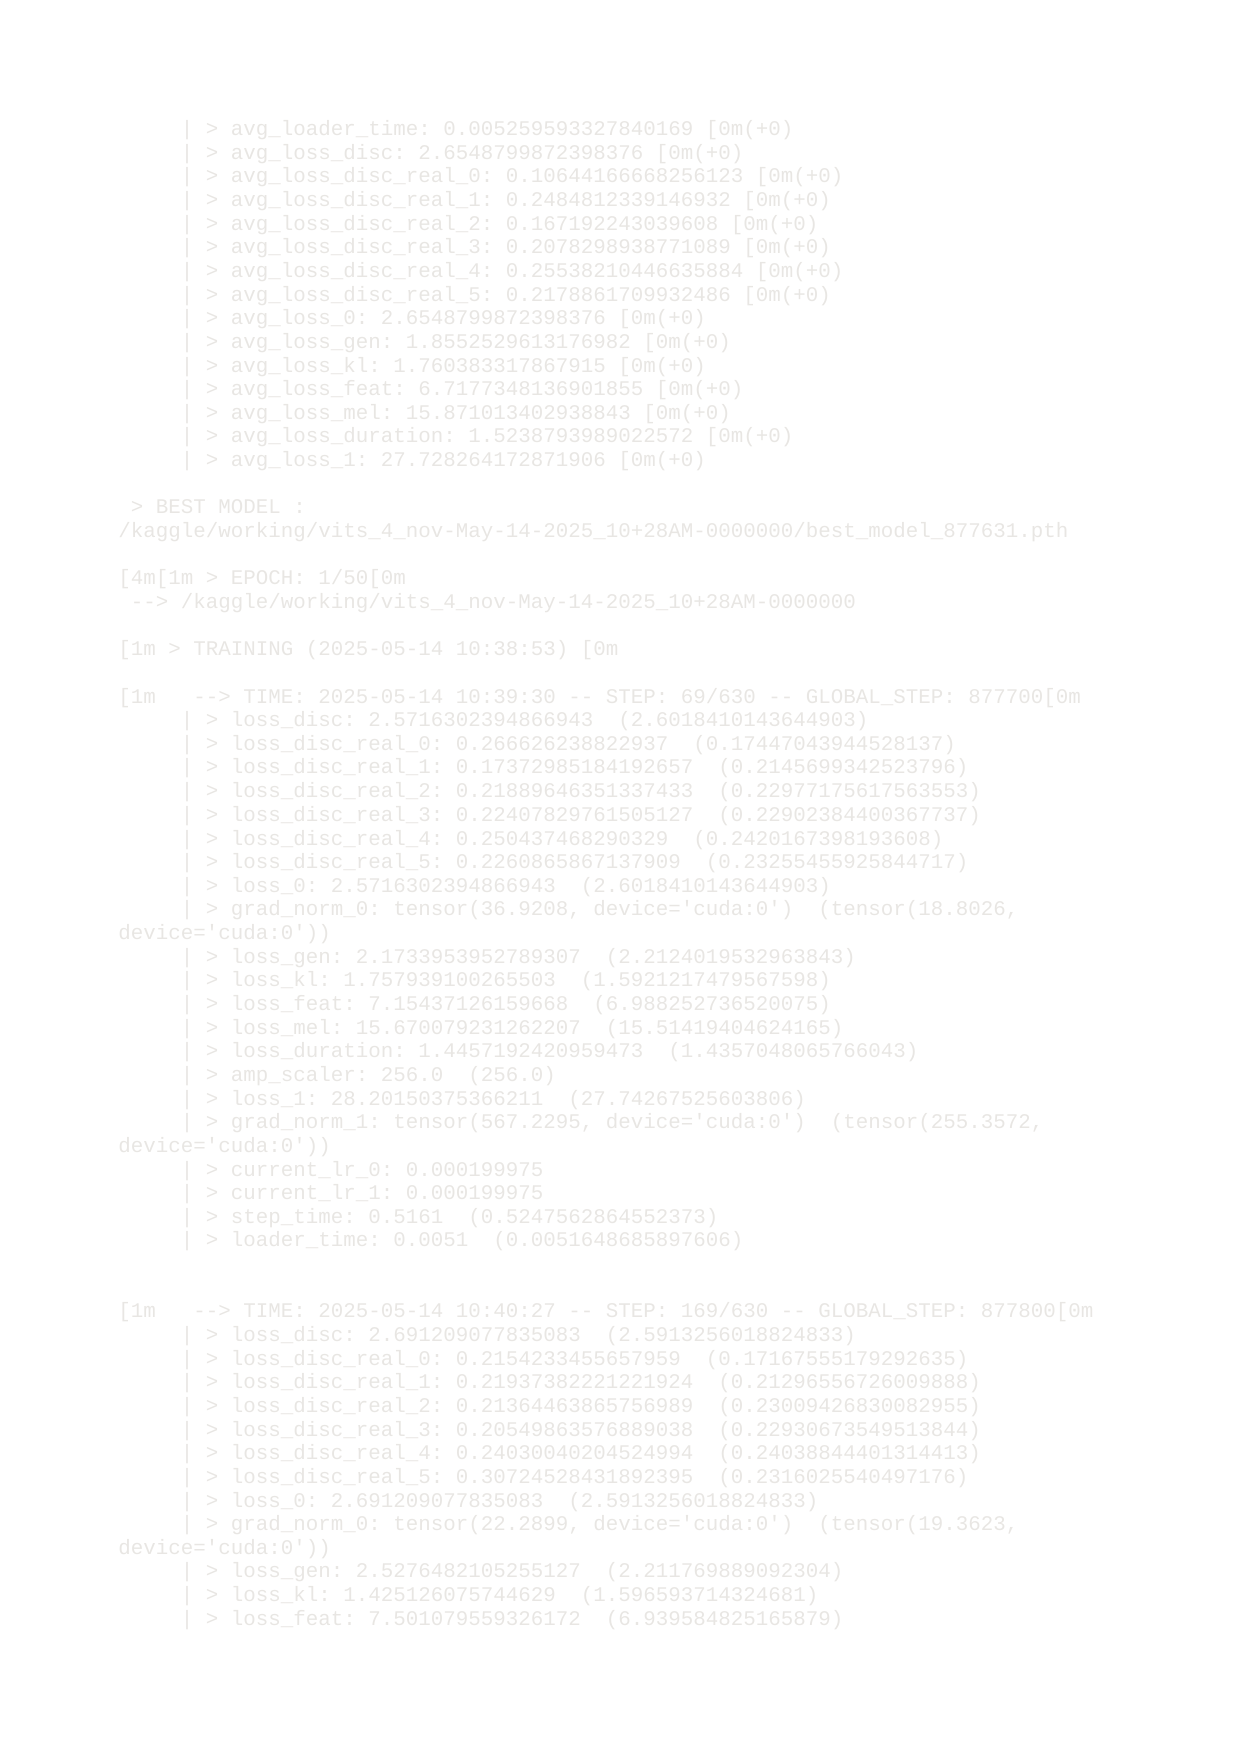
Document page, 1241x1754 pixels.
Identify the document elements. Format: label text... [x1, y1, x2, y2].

text | > loss_duration: 1.4457192420959473 (1.4357048065766043) [118, 1040, 1122, 1064]
text | > loss_0: 2.691209077835083 (2.5913256018824833) [118, 1489, 1122, 1513]
text [4m[1m > EPOCH: 1/50[0m [118, 567, 1122, 591]
text | > loss_mel: 15.670079231262207 (15.51419404624165) [118, 1017, 1122, 1040]
text | > loss_1: 28.20150375366211 (27.74267525603806) [118, 1088, 1122, 1111]
text | > loss_disc_real_0: 0.266626238822937 (0.17447043944528137) [118, 733, 1122, 757]
text | > loss_disc_real_5: 0.2260865867137909 (0.23255455925844717) [118, 851, 1122, 875]
text | > loss_disc_real_3: 0.20549863576889038 (0.22930673549513844) [118, 1419, 1122, 1442]
text --> /kaggle/working/vits_4_nov-May-14-2025_10+28AM-0000000 [118, 591, 1122, 615]
text | > loss_disc_real_3: 0.22407829761505127 (0.22902384400367737) [118, 804, 1122, 827]
text | > loss_disc_real_2: 0.21889646351337433 (0.22977175617563553) [118, 780, 1122, 804]
text | > loss_disc_real_4: 0.24030040204524994 (0.24038844401314413) [118, 1442, 1122, 1466]
text | > current_lr_1: 0.000199975 [118, 1182, 1122, 1206]
text | > avg_loss_kl: 1.760383317867915 [0m(+0) [118, 354, 1122, 378]
text | > loss_gen: 2.5276482105255127 (2.211769889092304) [118, 1561, 1122, 1584]
text | > avg_loss_1: 27.728264172871906 [0m(+0) [118, 449, 1122, 473]
text | > avg_loss_0: 2.6548799872398376 [0m(+0) [118, 307, 1122, 331]
text | > avg_loss_disc_real_3: 0.2078298938771089 [0m(+0) [118, 236, 1122, 260]
text | > loss_0: 2.5716302394866943 (2.6018410143644903) [118, 875, 1122, 898]
text | > avg_loss_disc_real_0: 0.10644166668256123 [0m(+0) [118, 165, 1122, 189]
text | > loader_time: 0.0051 (0.0051648685897606) [118, 1229, 1122, 1253]
text | > avg_loss_feat: 6.7177348136901855 [0m(+0) [118, 378, 1122, 402]
text | > grad_norm_1: tensor(567.2295, device='cuda:0') (tensor(255.3572, device='cuda:0')) [118, 1111, 1122, 1158]
text [1m > TRAINING (2025-05-14 10:38:53) [0m [118, 638, 1122, 662]
text | > loss_disc_real_5: 0.30724528431892395 (0.2316025540497176) [118, 1466, 1122, 1489]
text | > loss_disc: 2.5716302394866943 (2.6018410143644903) [118, 709, 1122, 733]
text | > avg_loss_gen: 1.8552529613176982 [0m(+0) [118, 331, 1122, 354]
text | > loss_kl: 1.757939100265503 (1.5921217479567598) [118, 969, 1122, 993]
text | > avg_loss_duration: 1.5238793989022572 [0m(+0) [118, 426, 1122, 449]
text | > avg_loss_disc_real_2: 0.167192243039608 [0m(+0) [118, 213, 1122, 236]
text | > loss_feat: 7.15437126159668 (6.988252736520075) [118, 993, 1122, 1017]
text | > avg_loader_time: 0.005259593327840169 [0m(+0) [118, 118, 1122, 142]
text | > loss_disc: 2.691209077835083 (2.5913256018824833) [118, 1324, 1122, 1348]
text | > loss_disc_real_1: 0.17372985184192657 (0.2145699342523796) [118, 757, 1122, 780]
text | > current_lr_0: 0.000199975 [118, 1158, 1122, 1182]
text | > avg_loss_disc_real_1: 0.2484812339146932 [0m(+0) [118, 189, 1122, 213]
text | > loss_kl: 1.425126075744629 (1.596593714324681) [118, 1584, 1122, 1608]
text | > loss_disc_real_1: 0.21937382221221924 (0.21296556726009888) [118, 1371, 1122, 1395]
text | > step_time: 0.5161 (0.5247562864552373) [118, 1206, 1122, 1229]
text [1m --> TIME: 2025-05-14 10:39:30 -- STEP: 69/630 -- GLOBAL_STEP: 877700[0m [118, 686, 1122, 709]
text | > avg_loss_disc: 2.6548799872398376 [0m(+0) [118, 142, 1122, 165]
text | > loss_gen: 2.1733953952789307 (2.2124019532963843) [118, 946, 1122, 969]
text | > avg_loss_disc_real_4: 0.25538210446635884 [0m(+0) [118, 260, 1122, 284]
text | > loss_disc_real_4: 0.250437468290329 (0.2420167398193608) [118, 827, 1122, 851]
text | > grad_norm_0: tensor(36.9208, device='cuda:0') (tensor(18.8026, device='cuda:0')) [118, 898, 1122, 946]
text | > amp_scaler: 256.0 (256.0) [118, 1064, 1122, 1088]
text | > loss_disc_real_0: 0.2154233455657959 (0.17167555179292635) [118, 1348, 1122, 1371]
text [1m --> TIME: 2025-05-14 10:40:27 -- STEP: 169/630 -- GLOBAL_STEP: 877800[0m [118, 1300, 1122, 1324]
text > BEST MODEL : /kaggle/working/vits_4_nov-May-14-2025_10+28AM-0000000/best_model_877631.pth [118, 496, 1122, 544]
text | > loss_disc_real_2: 0.21364463865756989 (0.23009426830082955) [118, 1395, 1122, 1419]
text | > avg_loss_mel: 15.871013402938843 [0m(+0) [118, 402, 1122, 426]
text | > avg_loss_disc_real_5: 0.2178861709932486 [0m(+0) [118, 284, 1122, 307]
text | > grad_norm_0: tensor(22.2899, device='cuda:0') (tensor(19.3623, device='cuda:0')) [118, 1513, 1122, 1561]
text | > loss_feat: 7.501079559326172 (6.939584825165879) [118, 1608, 1122, 1631]
